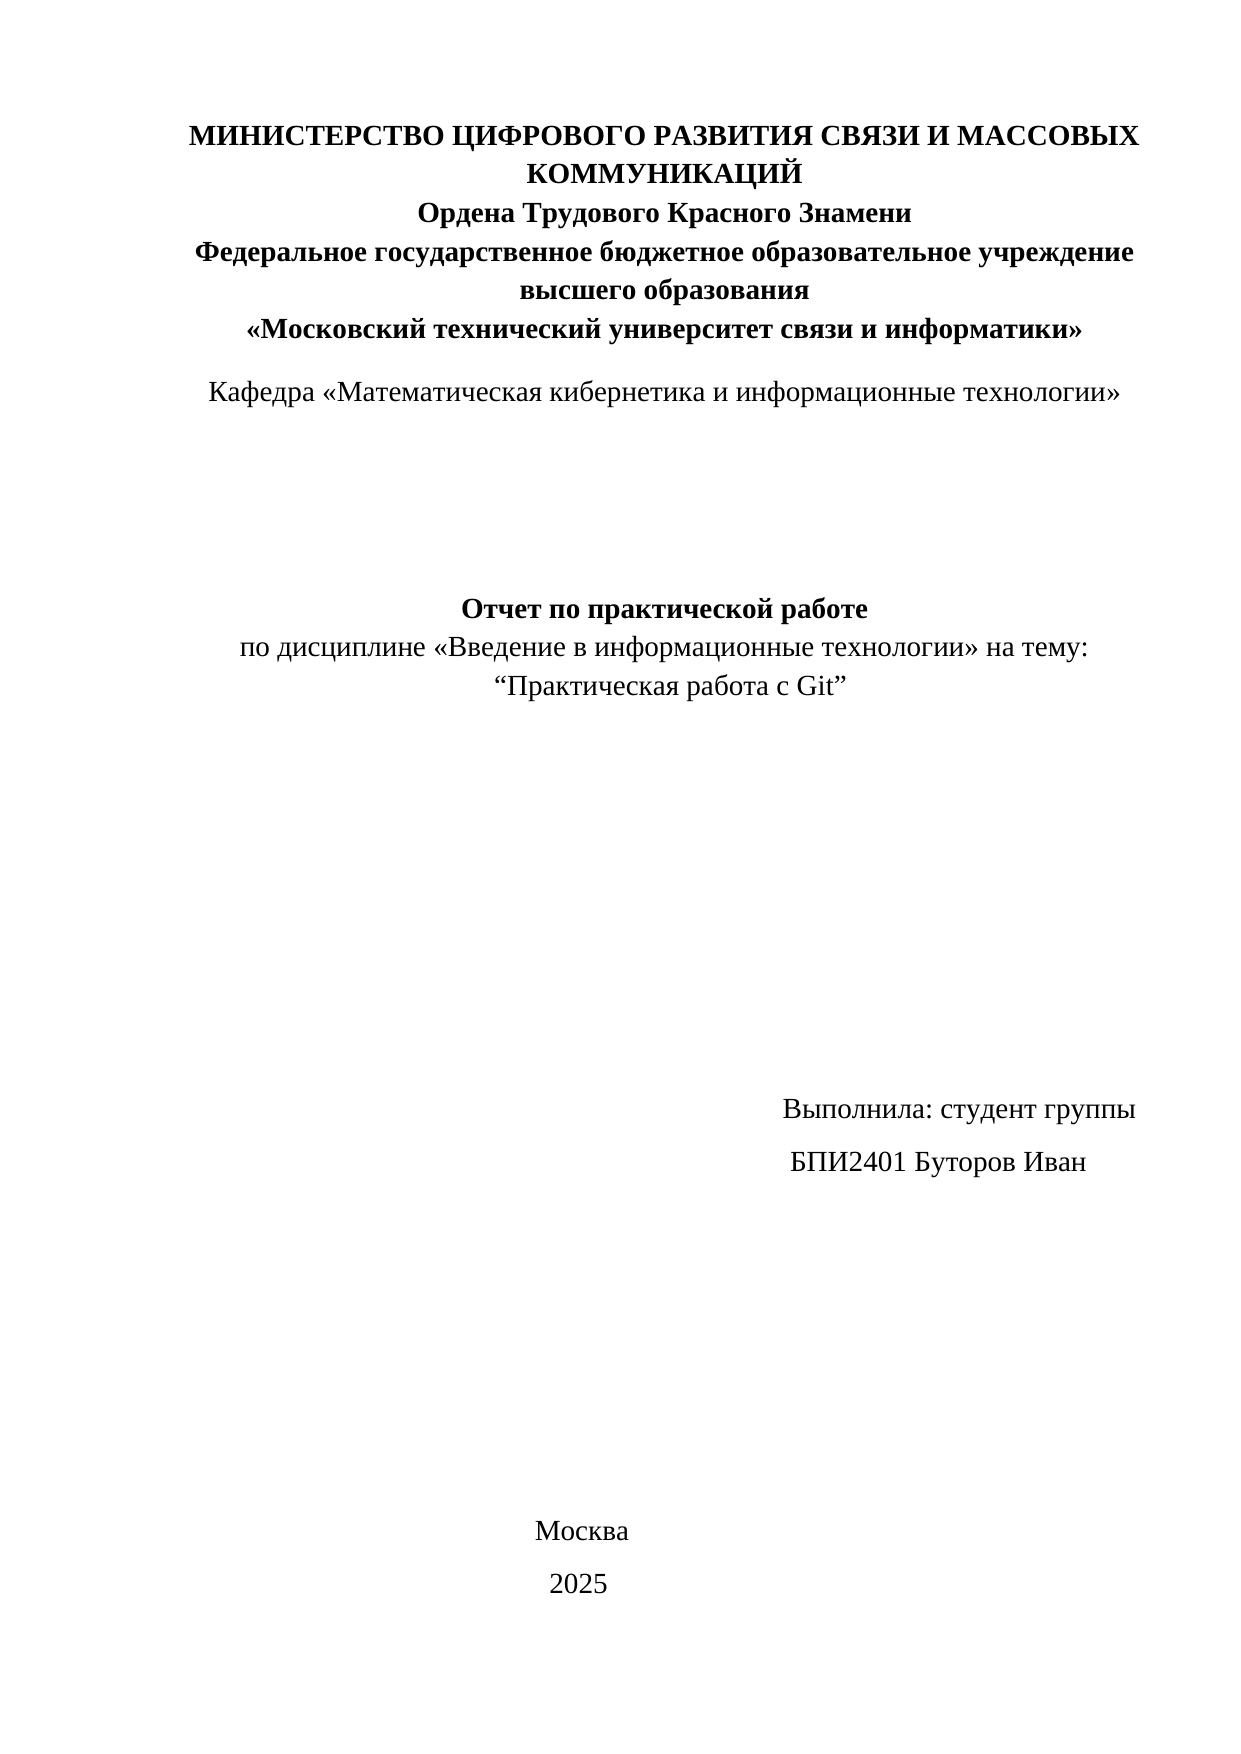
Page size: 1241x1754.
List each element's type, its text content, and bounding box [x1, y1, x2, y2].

text Москва [177, 1513, 1152, 1547]
text Выполнила: студент группы [177, 1091, 1152, 1124]
text Кафедра «Математическая кибернетика и информационные технологии» [177, 374, 1152, 408]
text Отчет по практической работе [177, 591, 1152, 624]
text Федеральное государственное бюджетное образовательное учреждение высшего образования [177, 234, 1152, 306]
text “Практическая работа с Git” [177, 668, 1152, 702]
text Ордена Трудового Красного Знамени [177, 195, 1152, 229]
text 2025 [177, 1566, 1152, 1600]
text по дисциплине «Введение в информационные технологии» на тему: [177, 629, 1152, 663]
text «Московский технический университет связи и информатики» [177, 311, 1152, 344]
text МИНИСТЕРСТВО ЦИФРОВОГО РАЗВИТИЯ СВЯЗИ И МАССОВЫХ КОММУНИКАЦИЙ [177, 118, 1152, 190]
text БПИ2401 Буторов Иван [177, 1144, 1152, 1177]
